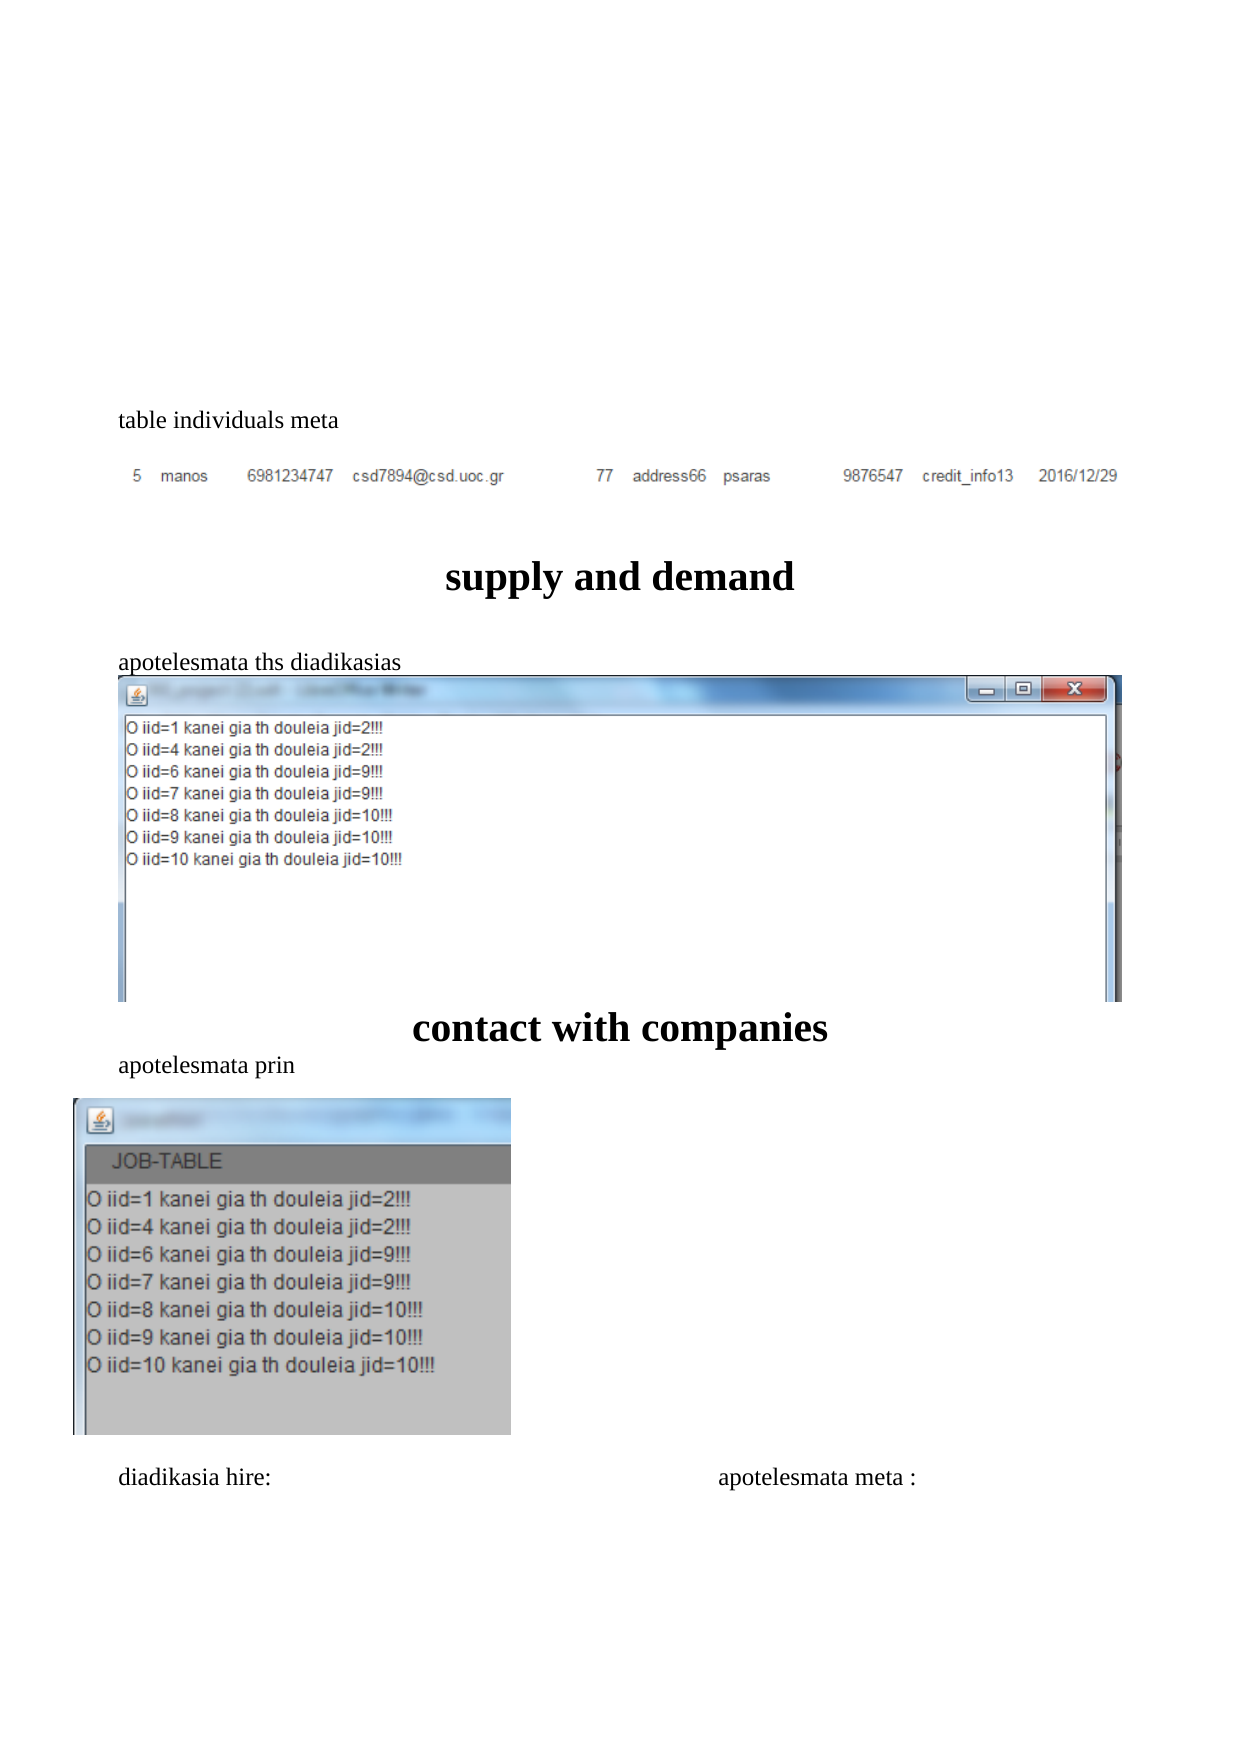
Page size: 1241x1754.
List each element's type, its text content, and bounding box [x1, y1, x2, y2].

text apotelesmata ths diadikasias [118, 647, 1122, 675]
text apotelesmata prin [118, 1050, 1122, 1079]
picture [118, 675, 1122, 1002]
picture [118, 463, 1122, 494]
text table individuals meta [118, 406, 1122, 434]
text contact with companies [118, 1002, 1122, 1050]
text supply and demand [118, 551, 1122, 599]
text diadikasia hire: apotelesmata meta : [118, 1462, 1122, 1491]
picture [73, 1098, 511, 1435]
